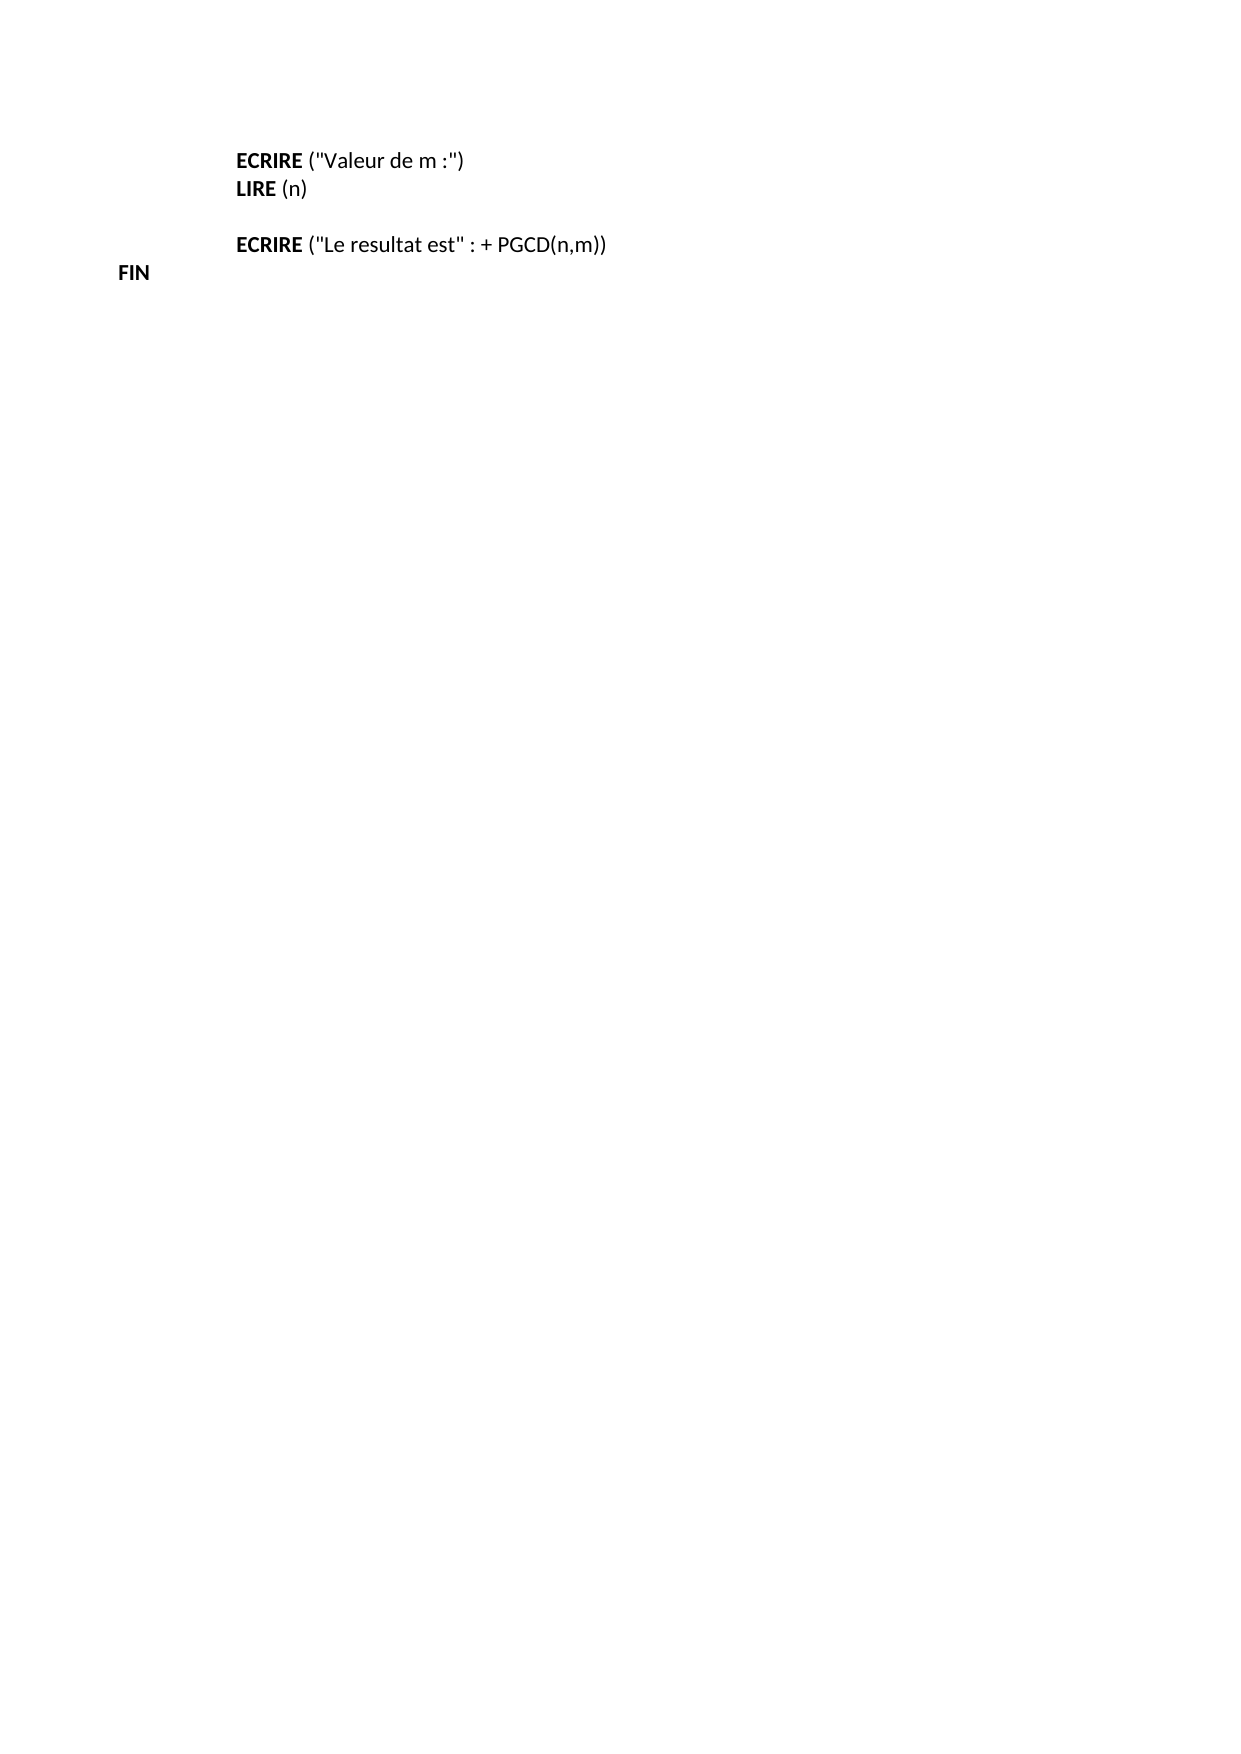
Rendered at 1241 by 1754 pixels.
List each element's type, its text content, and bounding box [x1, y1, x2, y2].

text ECRIRE ("Valeur de m :") LIRE (n) ECRIRE ("Le resultat est" : + PGCD(n,m)) FIN [118, 118, 1122, 286]
